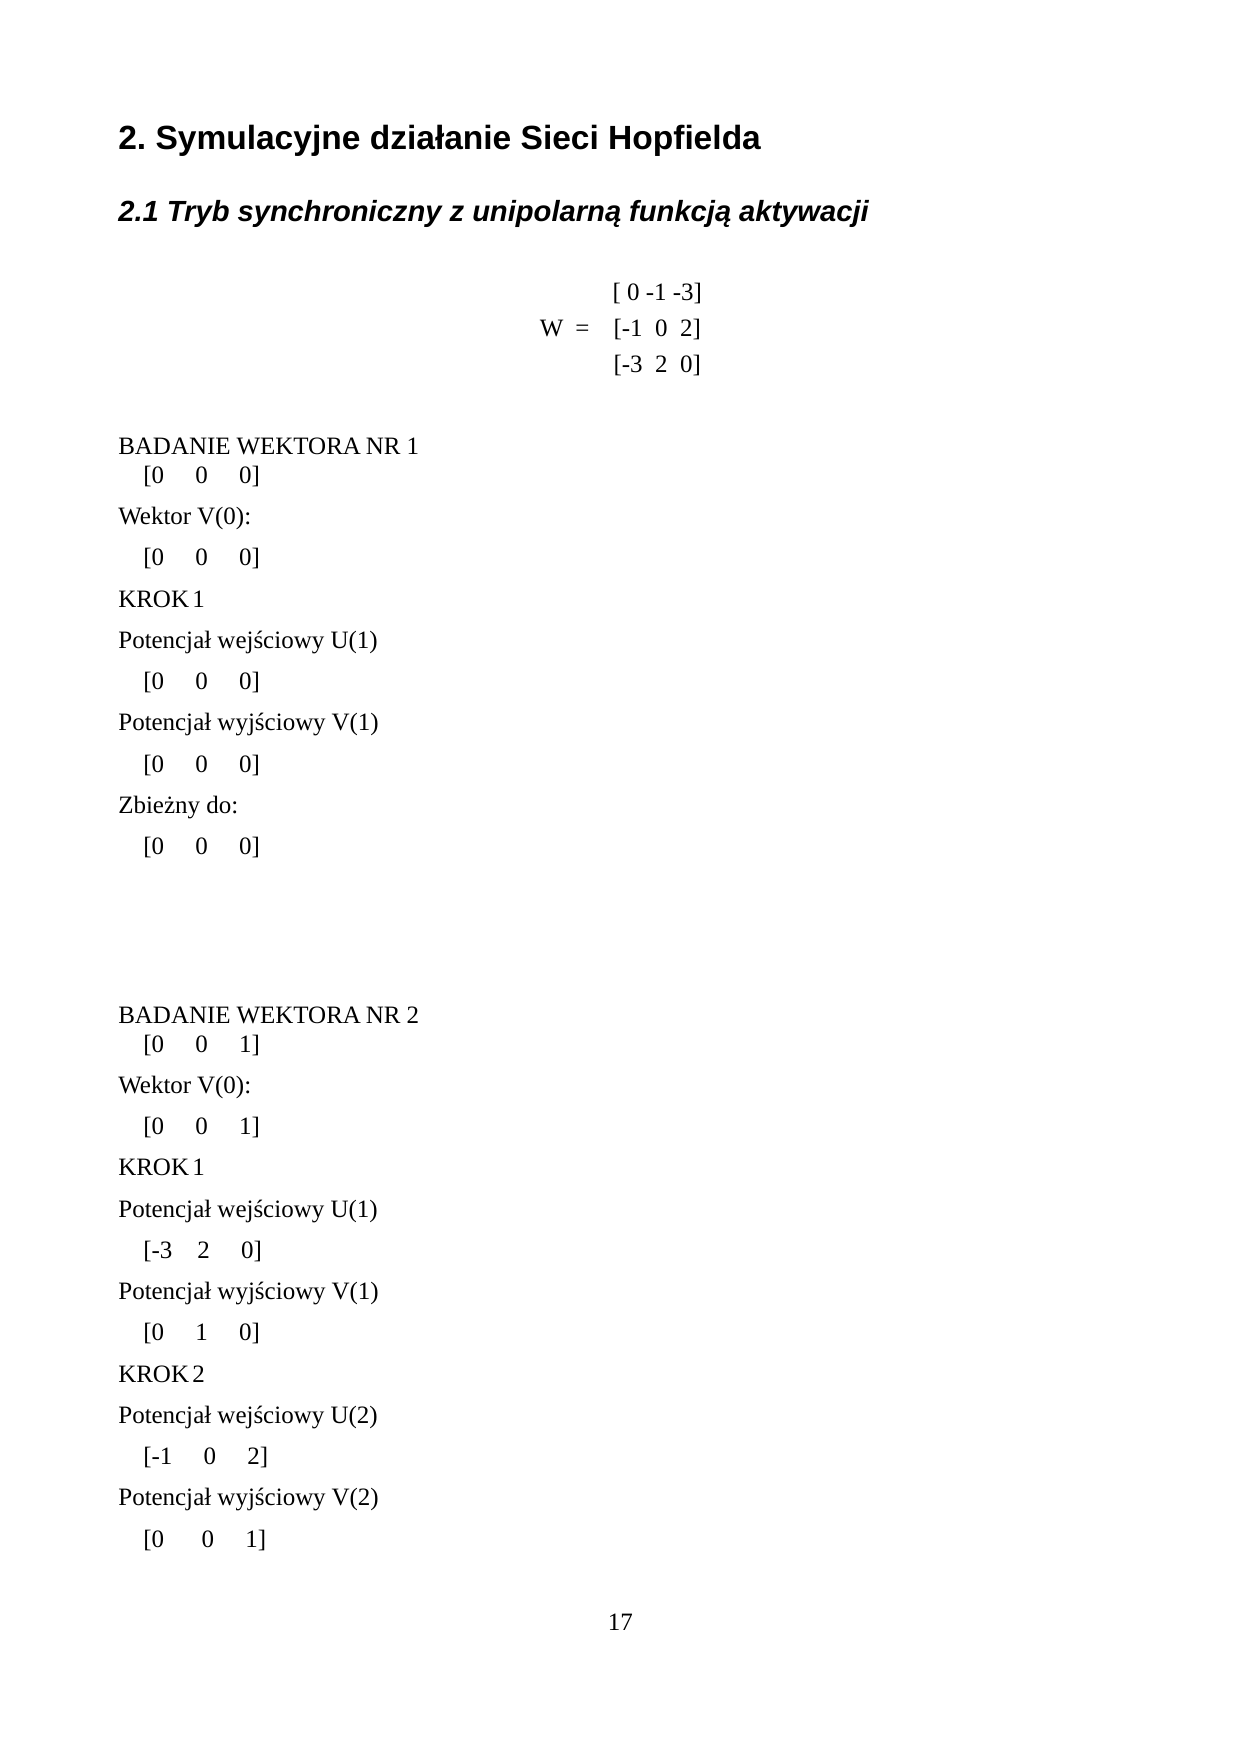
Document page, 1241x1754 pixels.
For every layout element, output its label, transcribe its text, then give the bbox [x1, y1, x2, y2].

text [0 0 1] [118, 1029, 1122, 1057]
text [-1 0 2] [118, 1441, 1122, 1470]
text BADANIE WEKTORA NR 1 [118, 431, 1122, 460]
text W = [-1 0 2] [118, 318, 1122, 341]
text [ 0 -1 -3] [118, 282, 1122, 305]
text Zbieżny do: [118, 790, 1122, 819]
text [0 1 0] [118, 1317, 1122, 1346]
text Wektor V(0): [118, 1070, 1122, 1099]
text KROK 1 [118, 584, 1122, 612]
text Potencjał wejściowy U(1) [118, 1194, 1122, 1222]
subtitle 2. Symulacyjne działanie Sieci Hopfielda [118, 118, 1122, 157]
text [0 0 0] [118, 831, 1122, 860]
text Potencjał wejściowy U(2) [118, 1400, 1122, 1429]
text BADANIE WEKTORA NR 2 [118, 1000, 1122, 1029]
text Wektor V(0): [118, 501, 1122, 530]
text [0 0 1] [118, 1524, 1122, 1552]
text [-3 2 0] [118, 1235, 1122, 1264]
text Potencjał wejściowy U(1) [118, 625, 1122, 654]
text [0 0 0] [118, 749, 1122, 777]
text Potencjał wyjściowy V(2) [118, 1482, 1122, 1511]
text [0 0 0] [118, 542, 1122, 571]
text Potencjał wyjściowy V(1) [118, 707, 1122, 736]
text [0 0 1] [118, 1111, 1122, 1140]
text KROK 1 [118, 1152, 1122, 1181]
text [0 0 0] [118, 666, 1122, 695]
subtitle 2.1 Tryb synchroniczny z unipolarną funkcją aktywacji [118, 194, 1122, 228]
text [-3 2 0] [118, 354, 1122, 377]
text KROK 2 [118, 1359, 1122, 1387]
text [0 0 0] [118, 460, 1122, 489]
text Potencjał wyjściowy V(1) [118, 1276, 1122, 1305]
